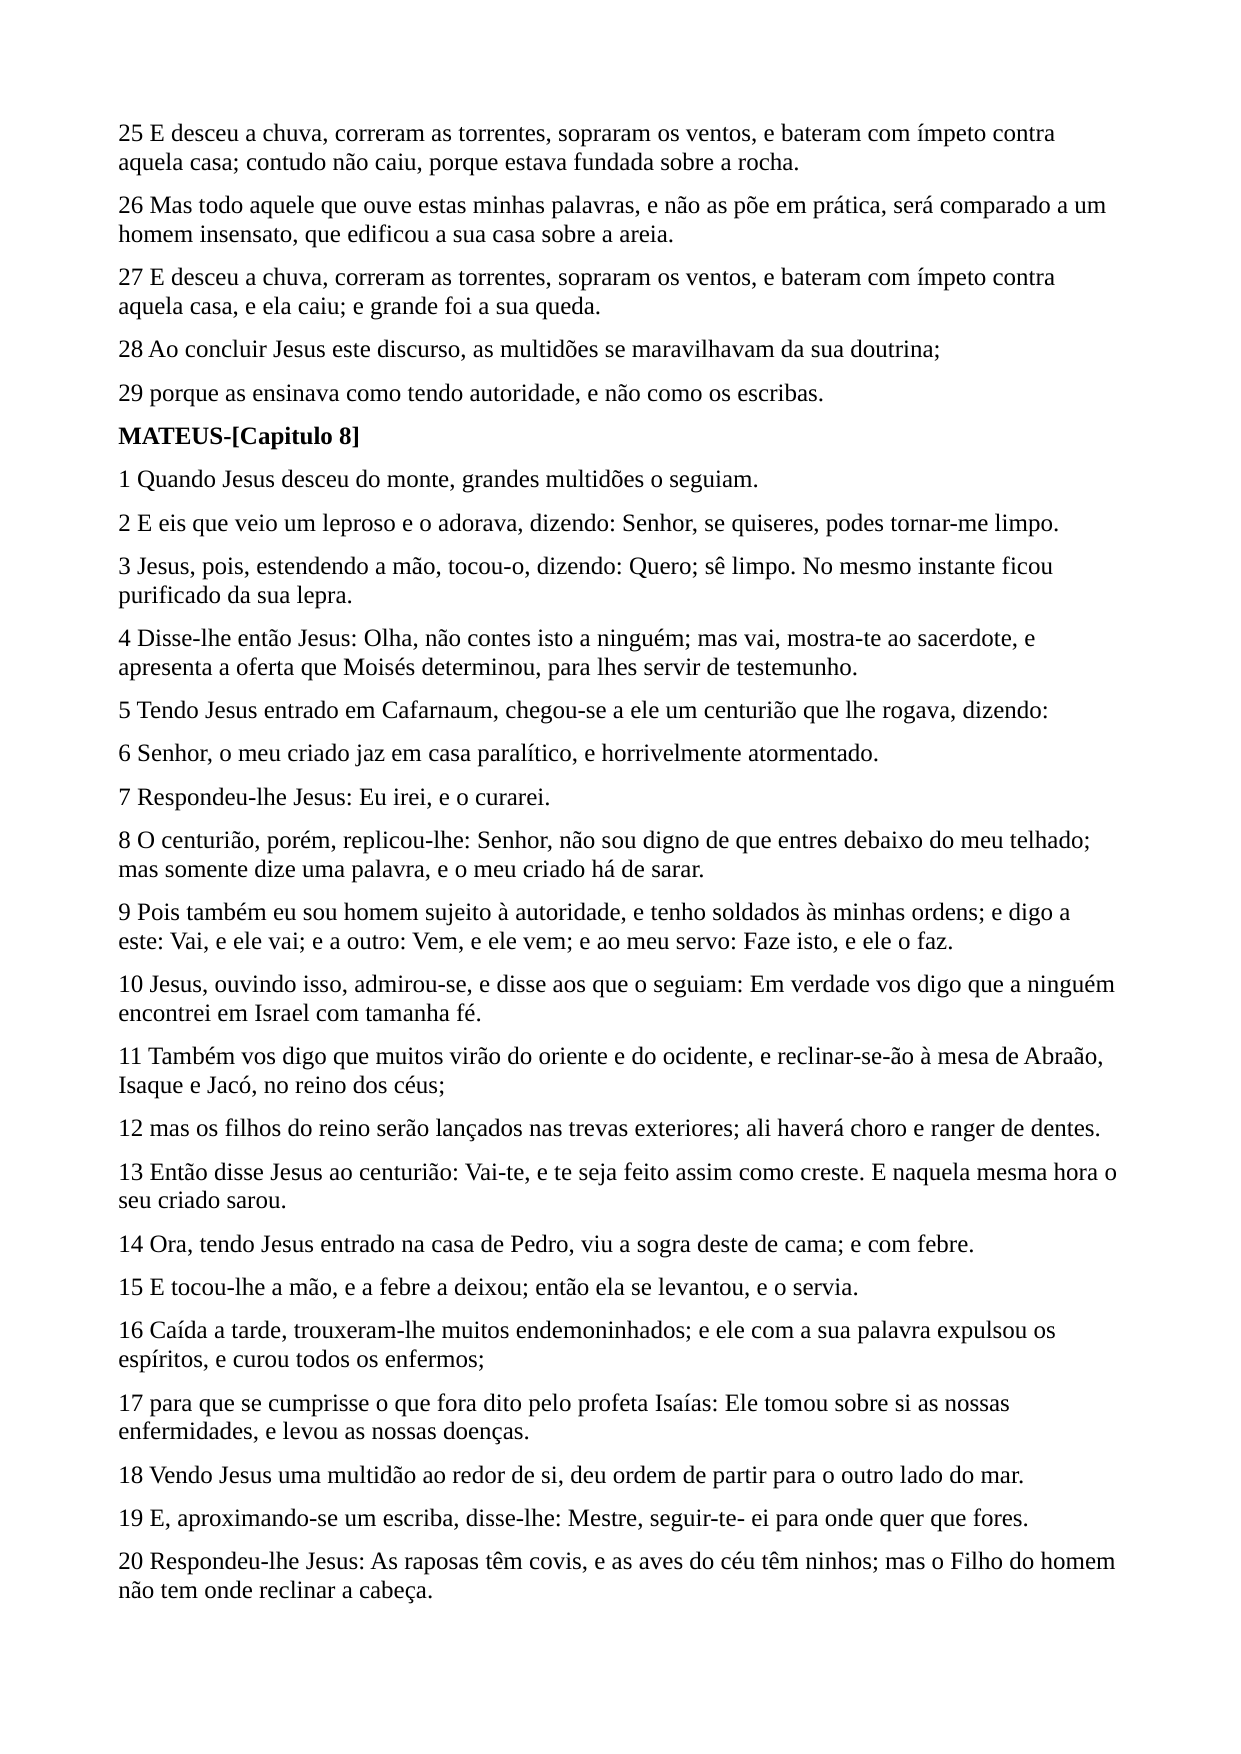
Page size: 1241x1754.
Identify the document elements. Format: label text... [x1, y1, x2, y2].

text 4 Disse-lhe então Jesus: Olha, não contes isto a ninguém; mas vai, mostra-te ao sacerdote, e apresenta a oferta que Moisés determinou, para lhes servir de testemunho. [118, 623, 1122, 681]
text 3 Jesus, pois, estendendo a mão, tocou-o, dizendo: Quero; sê limpo. No mesmo instante ficou purificado da sua lepra. [118, 551, 1122, 608]
text 20 Respondeu-lhe Jesus: As raposas têm covis, e as aves do céu têm ninhos; mas o Filho do homem não tem onde reclinar a cabeça. [118, 1546, 1122, 1604]
text 5 Tendo Jesus entrado em Cafarnaum, chegou-se a ele um centurião que lhe rogava, dizendo: [118, 695, 1122, 724]
text 14 Ora, tendo Jesus entrado na casa de Pedro, viu a sogra deste de cama; e com febre. [118, 1229, 1122, 1258]
text 6 Senhor, o meu criado jaz em casa paralítico, e horrivelmente atormentado. [118, 738, 1122, 767]
text 17 para que se cumprisse o que fora dito pelo profeta Isaías: Ele tomou sobre si as nossas enfermidades, e levou as nossas doenças. [118, 1388, 1122, 1445]
text 13 Então disse Jesus ao centurião: Vai-te, e te seja feito assim como creste. E naquela mesma hora o seu criado sarou. [118, 1157, 1122, 1214]
text 9 Pois também eu sou homem sujeito à autoridade, e tenho soldados às minhas ordens; e digo a este: Vai, e ele vai; e a outro: Vem, e ele vem; e ao meu servo: Faze isto, e ele o faz. [118, 897, 1122, 955]
text 27 E desceu a chuva, correram as torrentes, sopraram os ventos, e bateram com ímpeto contra aquela casa, e ela caiu; e grande foi a sua queda. [118, 262, 1122, 320]
text MATEUS-[Capitulo 8] [118, 421, 1122, 450]
text 25 E desceu a chuva, correram as torrentes, sopraram os ventos, e bateram com ímpeto contra aquela casa; contudo não caiu, porque estava fundada sobre a rocha. [118, 118, 1122, 176]
text 7 Respondeu-lhe Jesus: Eu irei, e o curarei. [118, 782, 1122, 811]
text 12 mas os filhos do reino serão lançados nas trevas exteriores; ali haverá choro e ranger de dentes. [118, 1113, 1122, 1142]
text 16 Caída a tarde, trouxeram-lhe muitos endemoninhados; e ele com a sua palavra expulsou os espíritos, e curou todos os enfermos; [118, 1316, 1122, 1373]
text 28 Ao concluir Jesus este discurso, as multidões se maravilhavam da sua doutrina; [118, 334, 1122, 363]
text 15 E tocou-lhe a mão, e a febre a deixou; então ela se levantou, e o servia. [118, 1272, 1122, 1301]
text 18 Vendo Jesus uma multidão ao redor de si, deu ordem de partir para o outro lado do mar. [118, 1460, 1122, 1488]
text 26 Mas todo aquele que ouve estas minhas palavras, e não as põe em prática, será comparado a um homem insensato, que edificou a sua casa sobre a areia. [118, 190, 1122, 248]
text 10 Jesus, ouvindo isso, admirou-se, e disse aos que o seguiam: Em verdade vos digo que a ninguém encontrei em Israel com tamanha fé. [118, 969, 1122, 1027]
text 29 porque as ensinava como tendo autoridade, e não como os escribas. [118, 378, 1122, 406]
text 19 E, aproximando-se um escriba, disse-lhe: Mestre, seguir-te- ei para onde quer que fores. [118, 1503, 1122, 1532]
text 8 O centurião, porém, replicou-lhe: Senhor, não sou digno de que entres debaixo do meu telhado; mas somente dize uma palavra, e o meu criado há de sarar. [118, 825, 1122, 883]
text 2 E eis que veio um leproso e o adorava, dizendo: Senhor, se quiseres, podes tornar-me limpo. [118, 508, 1122, 536]
text 11 Também vos digo que muitos virão do oriente e do ocidente, e reclinar-se-ão à mesa de Abraão, Isaque e Jacó, no reino dos céus; [118, 1041, 1122, 1099]
text 1 Quando Jesus desceu do monte, grandes multidões o seguiam. [118, 464, 1122, 493]
